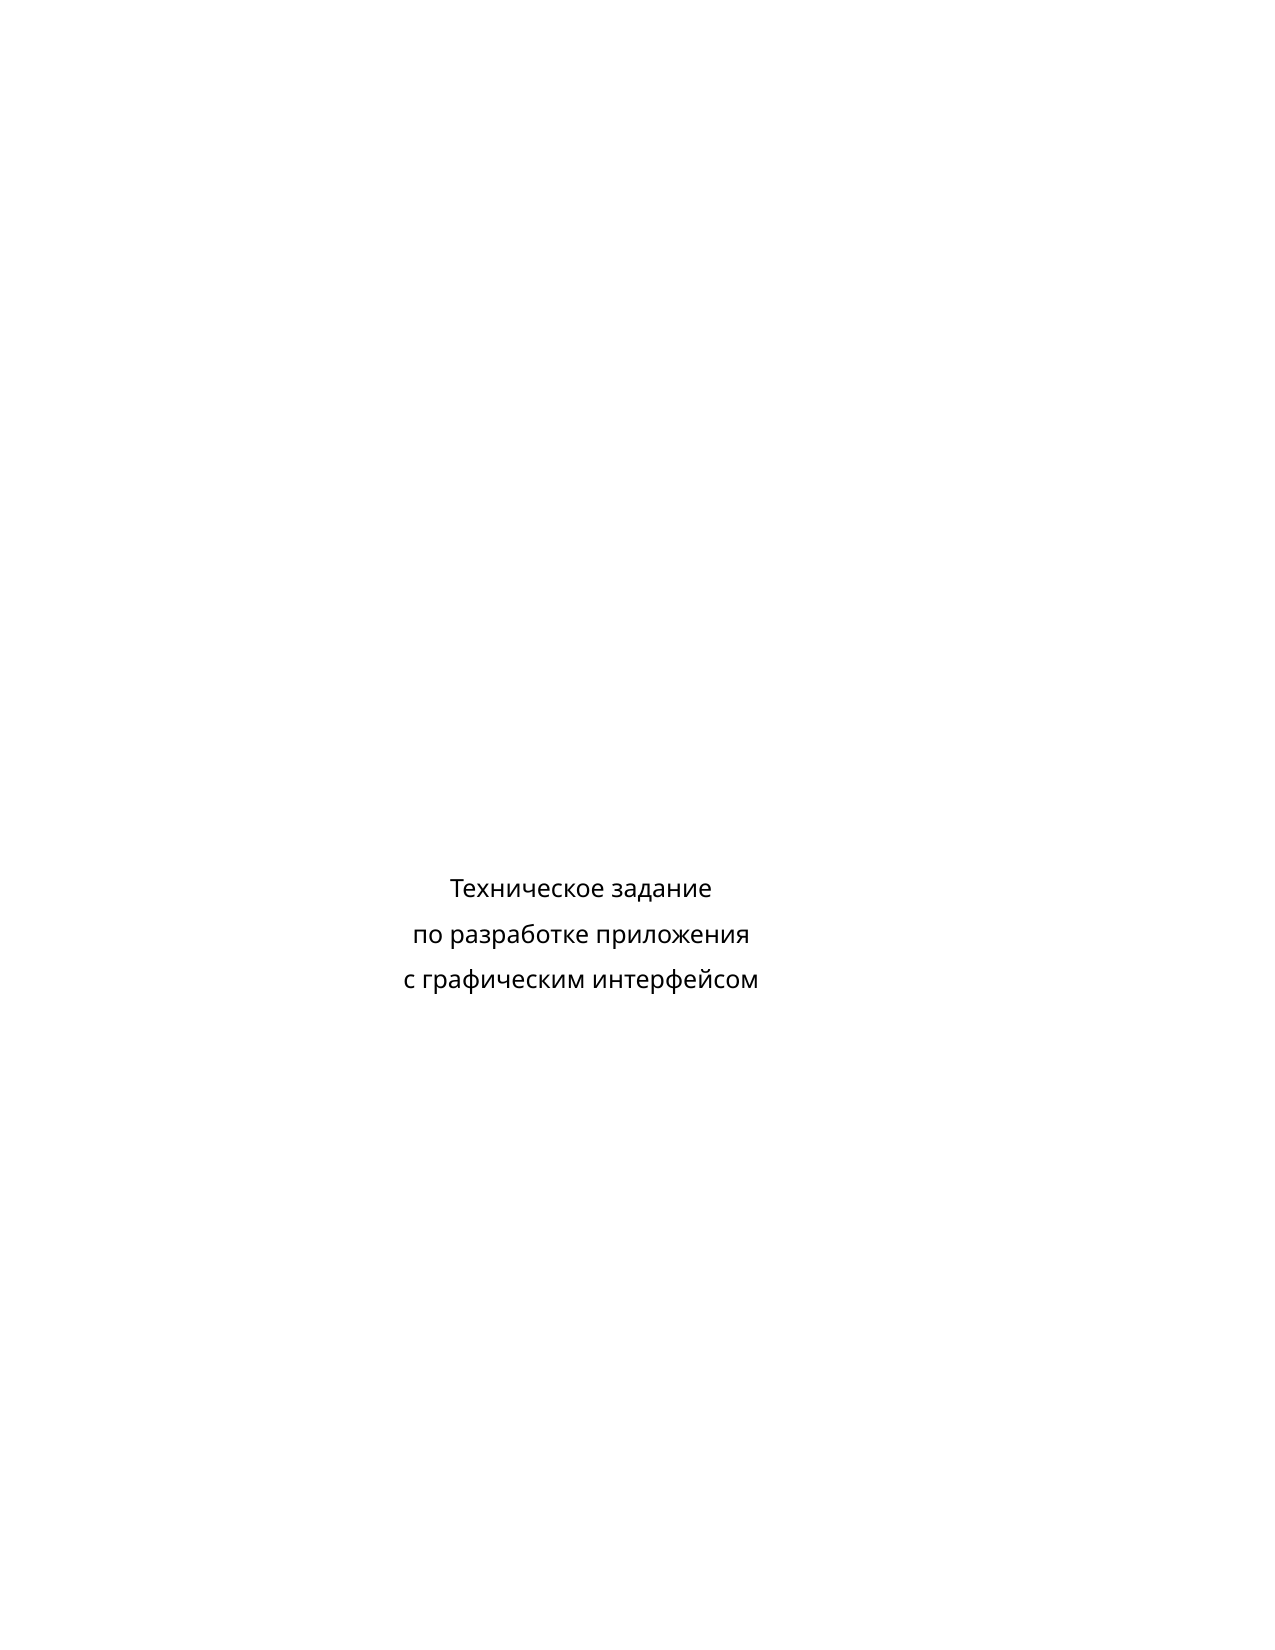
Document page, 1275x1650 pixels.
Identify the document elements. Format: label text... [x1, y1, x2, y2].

text Техническое задание [5, 870, 1158, 904]
text по разработке приложения [5, 916, 1158, 950]
text с графическим интерфейсом [5, 962, 1158, 996]
